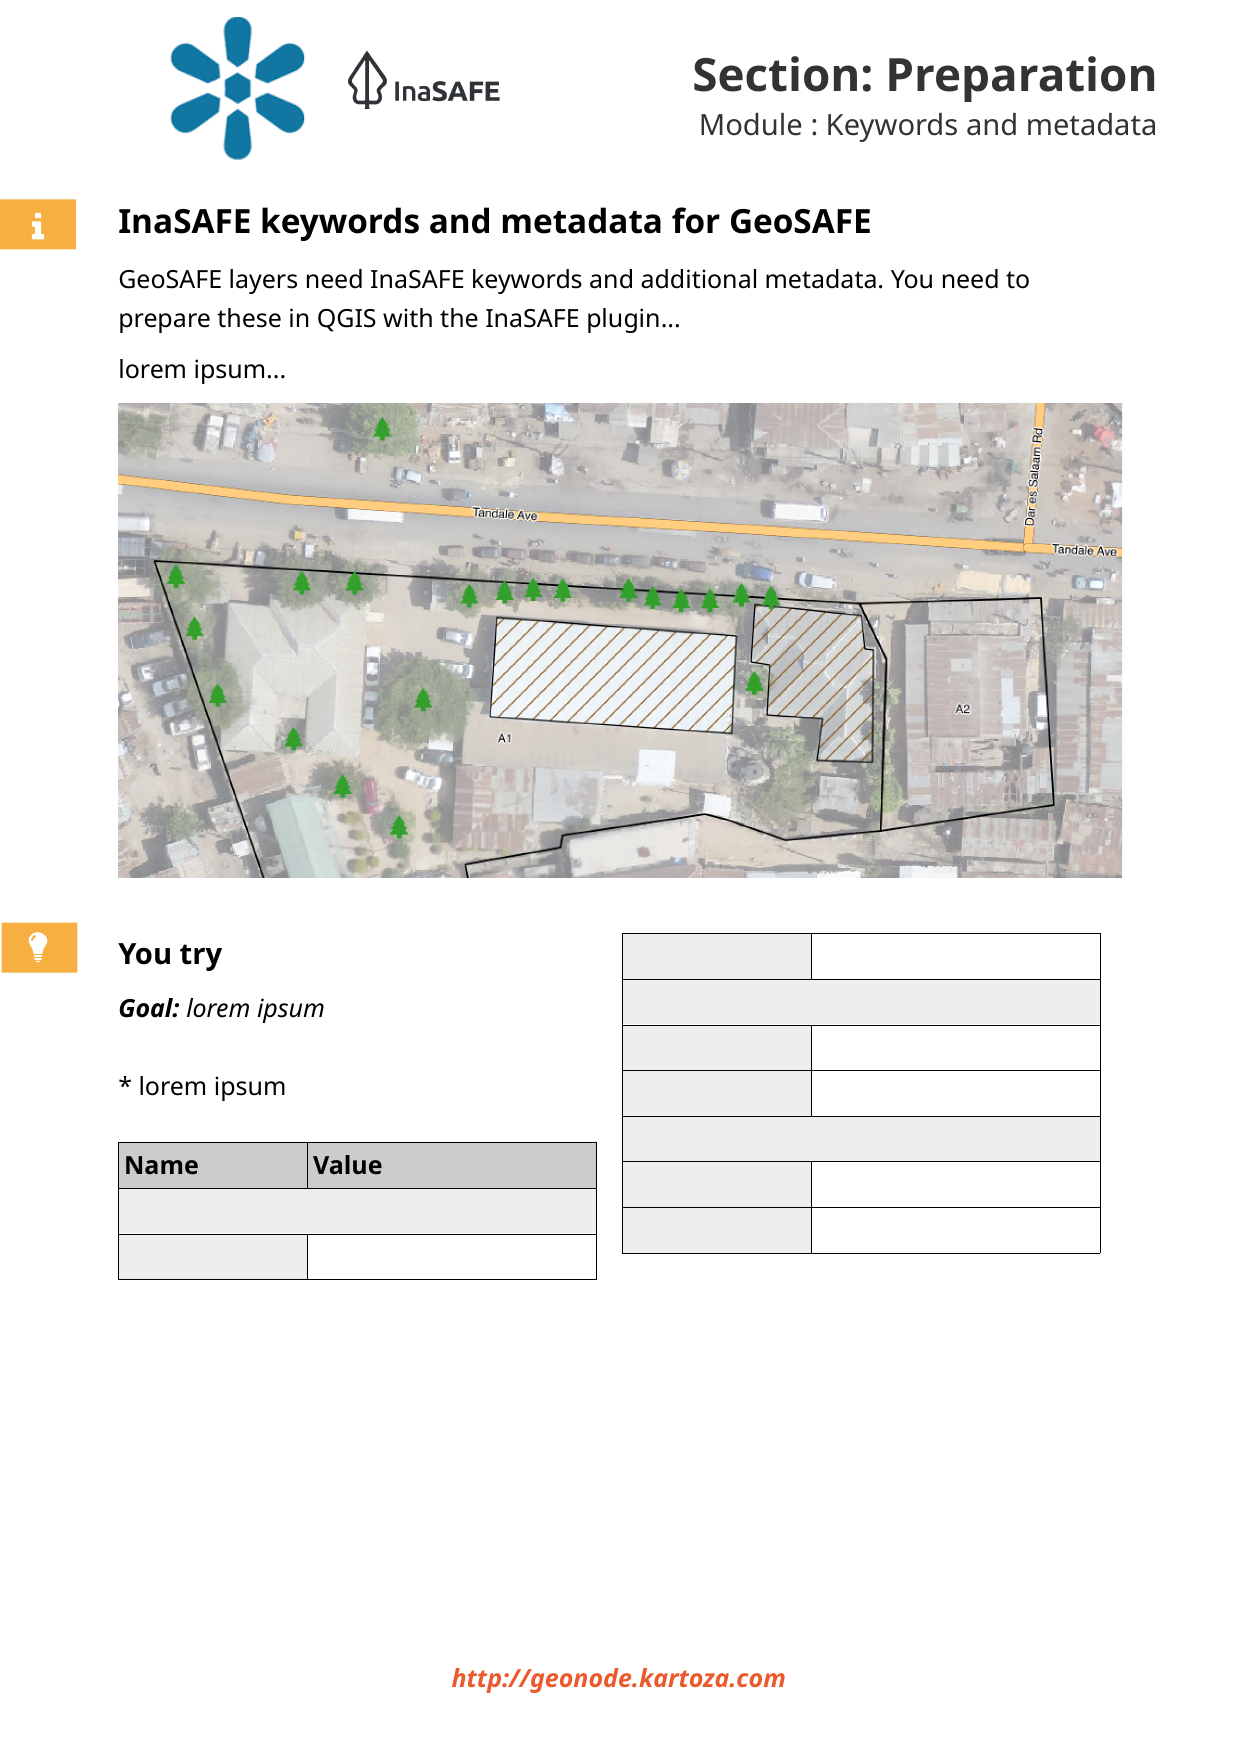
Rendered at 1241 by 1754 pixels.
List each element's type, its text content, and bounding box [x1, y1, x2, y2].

table_header Name [119, 1143, 307, 1188]
table_cell [119, 1235, 307, 1279]
table_cell [623, 1026, 811, 1070]
table_cell [623, 934, 811, 979]
table_cell [623, 1162, 811, 1207]
subtitle InaSAFE keywords and metadata for GeoSAFE [118, 198, 1122, 243]
table_cell [308, 1235, 596, 1279]
picture [118, 403, 1123, 878]
table_cell [623, 1208, 811, 1253]
text * lorem ipsum [118, 1069, 619, 1103]
text GeoSAFE layers need InaSAFE keywords and additional metadata. You need to prepare these in QGIS with the InaSAFE plugin... [118, 262, 1122, 335]
text lorem ipsum... [118, 352, 1122, 386]
text You try [118, 933, 619, 973]
table_cell [812, 1208, 1100, 1253]
table_cell [623, 1117, 1100, 1161]
picture [166, 17, 309, 160]
table_cell [623, 1071, 811, 1116]
table_cell [119, 1189, 596, 1233]
table_cell [812, 1162, 1100, 1207]
table_cell [812, 1071, 1100, 1116]
table_header Value [308, 1143, 596, 1188]
picture [328, 32, 525, 129]
table_cell [623, 980, 1100, 1024]
table_cell [812, 1026, 1100, 1070]
table_cell [812, 934, 1100, 979]
text Goal: lorem ipsum [118, 991, 619, 1025]
